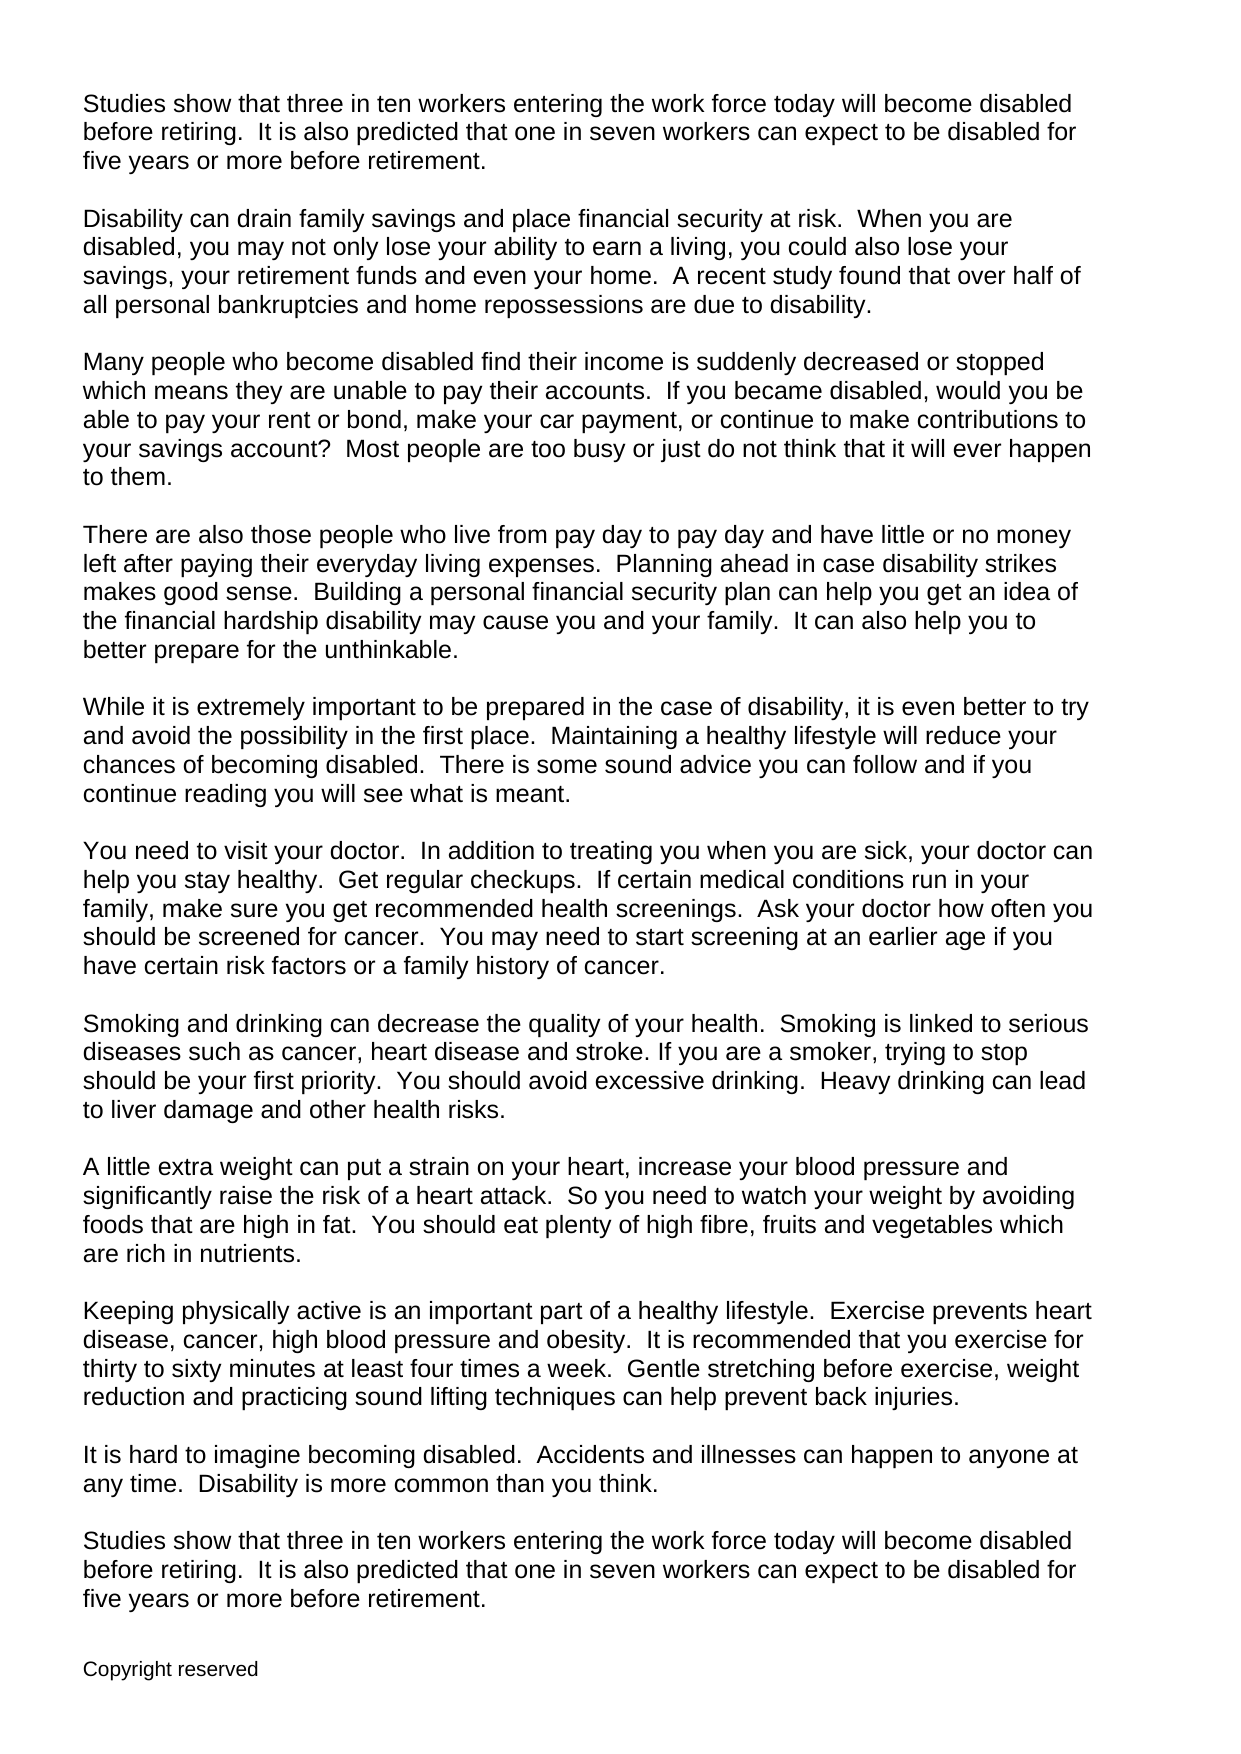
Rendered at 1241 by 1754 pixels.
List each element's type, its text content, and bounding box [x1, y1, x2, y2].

text Disability can drain family savings and place financial security at risk. When you are disabled, you may not only lose your ability to earn a living, you could also lose your savings, your retirement funds and even your home. A recent study found that over half of all personal bankruptcies and home repossessions are due to disability. [83, 204, 1107, 319]
text It is hard to imagine becoming disabled. Accidents and illnesses can happen to anyone at any time. Disability is more common than you think. [83, 1440, 1107, 1497]
text Smoking and drinking can decrease the quality of your health. Smoking is linked to serious diseases such as cancer, heart disease and stroke. If you are a smoker, trying to stop should be your first priority. You should avoid excessive drinking. Heavy drinking can lead to liver damage and other health risks. [83, 1009, 1107, 1124]
text There are also those people who live from pay day to pay day and have little or no money left after paying their everyday living expenses. Planning ahead in case disability strikes makes good sense. Building a personal financial security plan can help you get an idea of the financial hardship disability may cause you and your family. It can also help you to better prepare for the unthinkable. [83, 520, 1107, 664]
text A little extra weight can put a strain on your heart, increase your blood pressure and significantly raise the risk of a heart attack. So you need to watch your weight by avoiding foods that are high in fat. You should eat plenty of high fibre, fruits and vegetables which are rich in nutrients. [83, 1152, 1107, 1267]
text While it is extremely important to be prepared in the case of disability, it is even better to try and avoid the possibility in the first place. Maintaining a healthy lifestyle will reduce your chances of becoming disabled. There is some sound advice you can follow and if you continue reading you will see what is meant. [83, 692, 1107, 807]
text Studies show that three in ten workers entering the work force today will become disabled before retiring. It is also predicted that one in seven workers can expect to be disabled for five years or more before retirement. [83, 89, 1107, 175]
text Studies show that three in ten workers entering the work force today will become disabled before retiring. It is also predicted that one in seven workers can expect to be disabled for five years or more before retirement. [83, 1526, 1107, 1612]
text Keeping physically active is an important part of a healthy lifestyle. Exercise prevents heart disease, cancer, high blood pressure and obesity. It is recommended that you exercise for thirty to sixty minutes at least four times a week. Gentle stretching before exercise, weight reduction and practicing sound lifting techniques can help prevent back injuries. [83, 1296, 1107, 1411]
text Many people who become disabled find their income is suddenly decreased or stopped which means they are unable to pay their accounts. If you became disabled, would you be able to pay your rent or bond, make your car payment, or continue to make contributions to your savings account? Most people are too busy or just do not think that it will ever happen to them. [83, 347, 1107, 491]
text You need to visit your doctor. In addition to treating you when you are sick, your doctor can help you stay healthy. Get regular checkups. If certain medical conditions run in your family, make sure you get recommended health screenings. Ask your doctor how often you should be screened for cancer. You may need to start screening at an earlier age if you have certain risk factors or a family history of cancer. [83, 836, 1107, 980]
